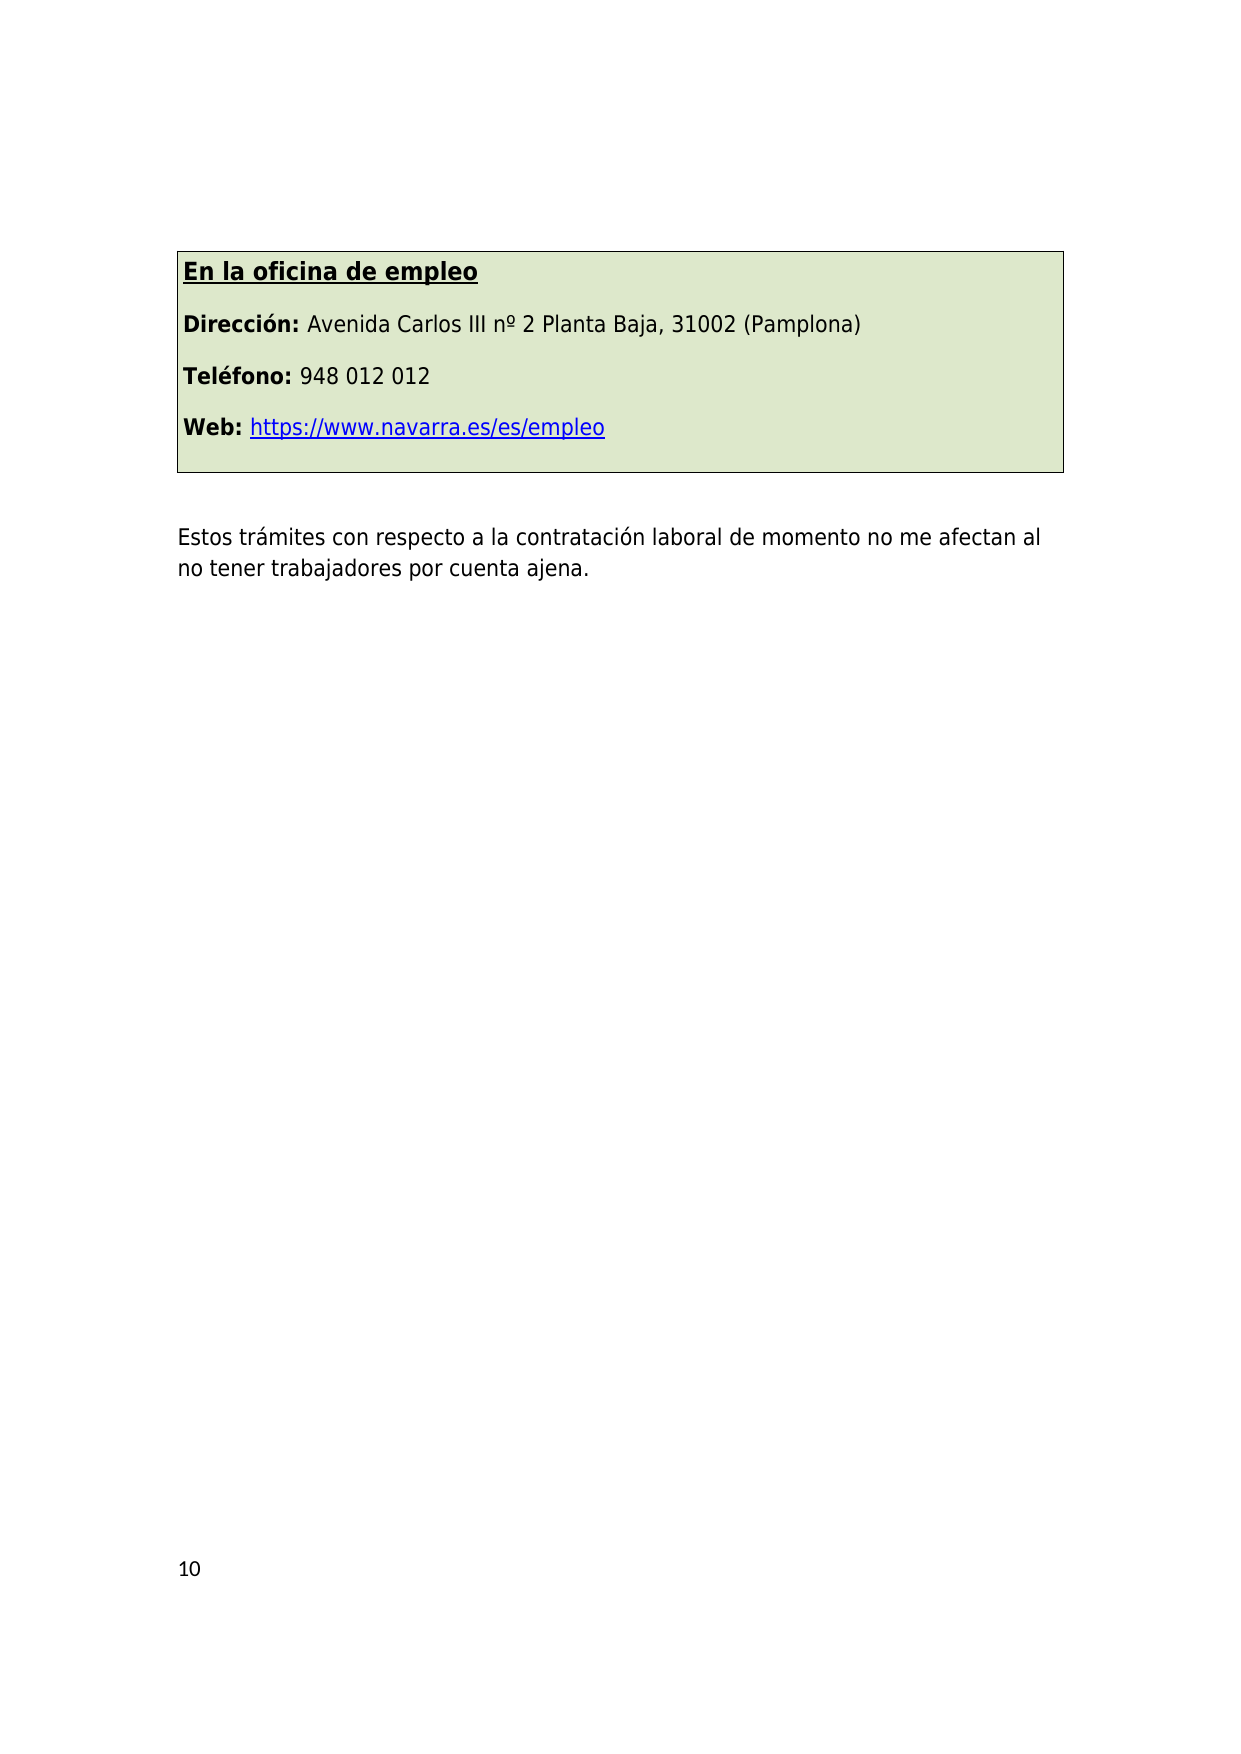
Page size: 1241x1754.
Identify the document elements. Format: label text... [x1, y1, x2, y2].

table_header En la oficina de empleo Dirección: Avenida Carlos III nº 2 Planta Baja, 31002 (Pamplona) Teléfono: 948 012 012 Web: https://www.navarra.es/es/empleo [178, 252, 1063, 472]
text Estos trámites con respecto a la contratación laboral de momento no me afectan al no tener trabajadores por cuenta ajena. [177, 524, 1063, 581]
